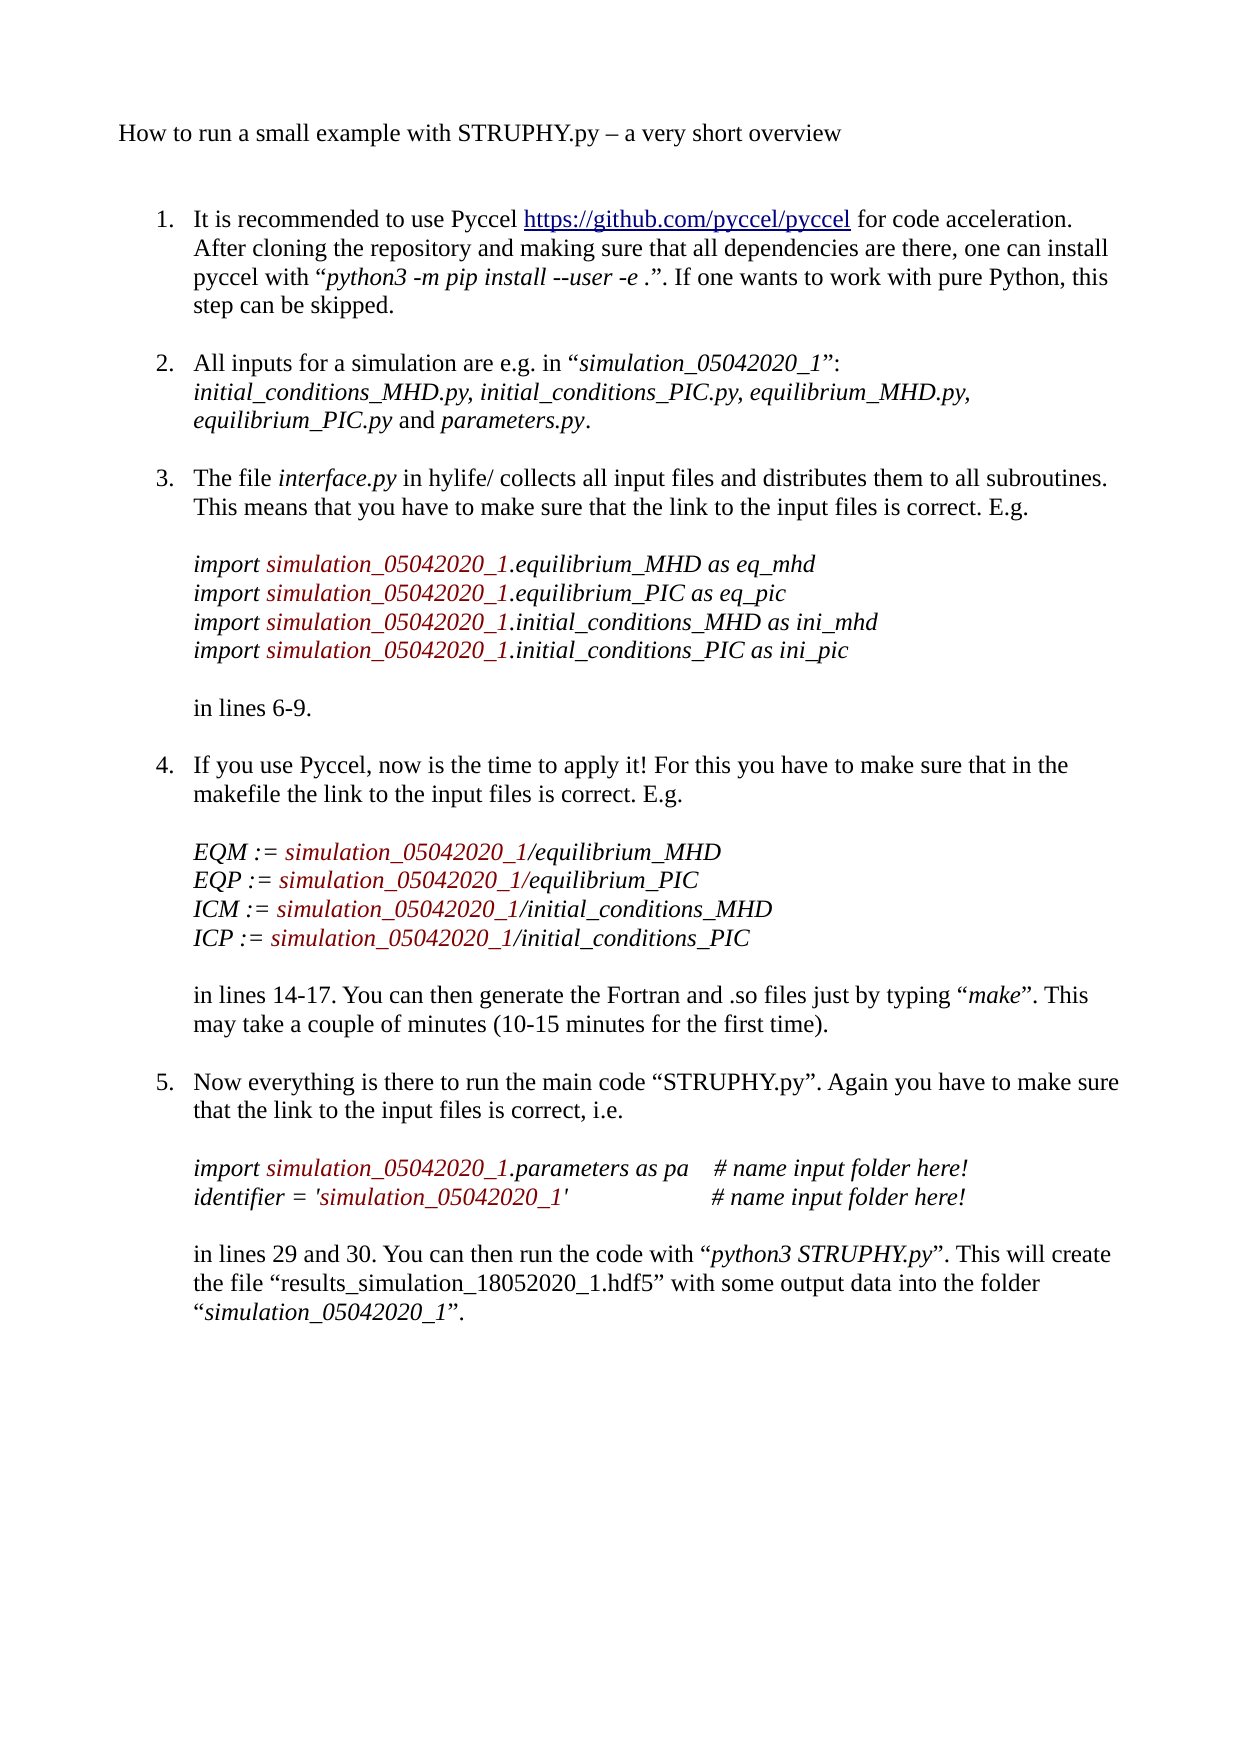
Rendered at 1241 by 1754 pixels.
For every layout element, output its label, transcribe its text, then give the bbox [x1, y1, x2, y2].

list import simulation_05042020_1.initial_conditions_MHD as ini_mhd [156, 607, 1122, 636]
list identifier = 'simulation_05042020_1' # name input folder here! [156, 1182, 1122, 1211]
text How to run a small example with STRUPHY.py – a very short overview [118, 118, 1122, 147]
list import simulation_05042020_1.parameters as pa # name input folder here! [156, 1153, 1122, 1182]
list ICM := simulation_05042020_1/initial_conditions_MHD [156, 894, 1122, 923]
list in lines 6-9. [156, 693, 1122, 722]
list import simulation_05042020_1.equilibrium_MHD as eq_mhd [156, 549, 1122, 578]
list in lines 29 and 30. You can then run the code with “python3 STRUPHY.py”. This will create the file “results_simulation_18052020_1.hdf5” with some output data into the folder “simulation_05042020_1”. [156, 1239, 1122, 1326]
list All inputs for a simulation are e.g. in “simulation_05042020_1”: initial_conditions_MHD.py, initial_conditions_PIC.py, equilibrium_MHD.py, equilibrium_PIC.py and parameters.py. [156, 348, 1122, 434]
list The file interface.py in hylife/ collects all input files and distributes them to all subroutines. This means that you have to make sure that the link to the input files is correct. E.g. [156, 463, 1122, 521]
list Now everything is there to run the main code “STRUPHY.py”. Again you have to make sure that the link to the input files is correct, i.e. [156, 1067, 1122, 1124]
list EQP := simulation_05042020_1/equilibrium_PIC [156, 866, 1122, 894]
list It is recommended to use Pyccel https://github.com/pyccel/pyccel for code acceleration. After cloning the repository and making sure that all dependencies are there, one can install pyccel with “python3 -m pip install --user -e .”. If one wants to work with pure Python, this step can be skipped. [156, 204, 1122, 319]
list EQM := simulation_05042020_1/equilibrium_MHD [156, 837, 1122, 866]
list import simulation_05042020_1.equilibrium_PIC as eq_pic [156, 578, 1122, 607]
list If you use Pyccel, now is the time to apply it! For this you have to make sure that in the makefile the link to the input files is correct. E.g. [156, 751, 1122, 808]
list ICP := simulation_05042020_1/initial_conditions_PIC [156, 923, 1122, 952]
list in lines 14-17. You can then generate the Fortran and .so files just by typing “make”. This may take a couple of minutes (10-15 minutes for the first time). [156, 981, 1122, 1038]
list import simulation_05042020_1.initial_conditions_PIC as ini_pic [156, 636, 1122, 664]
